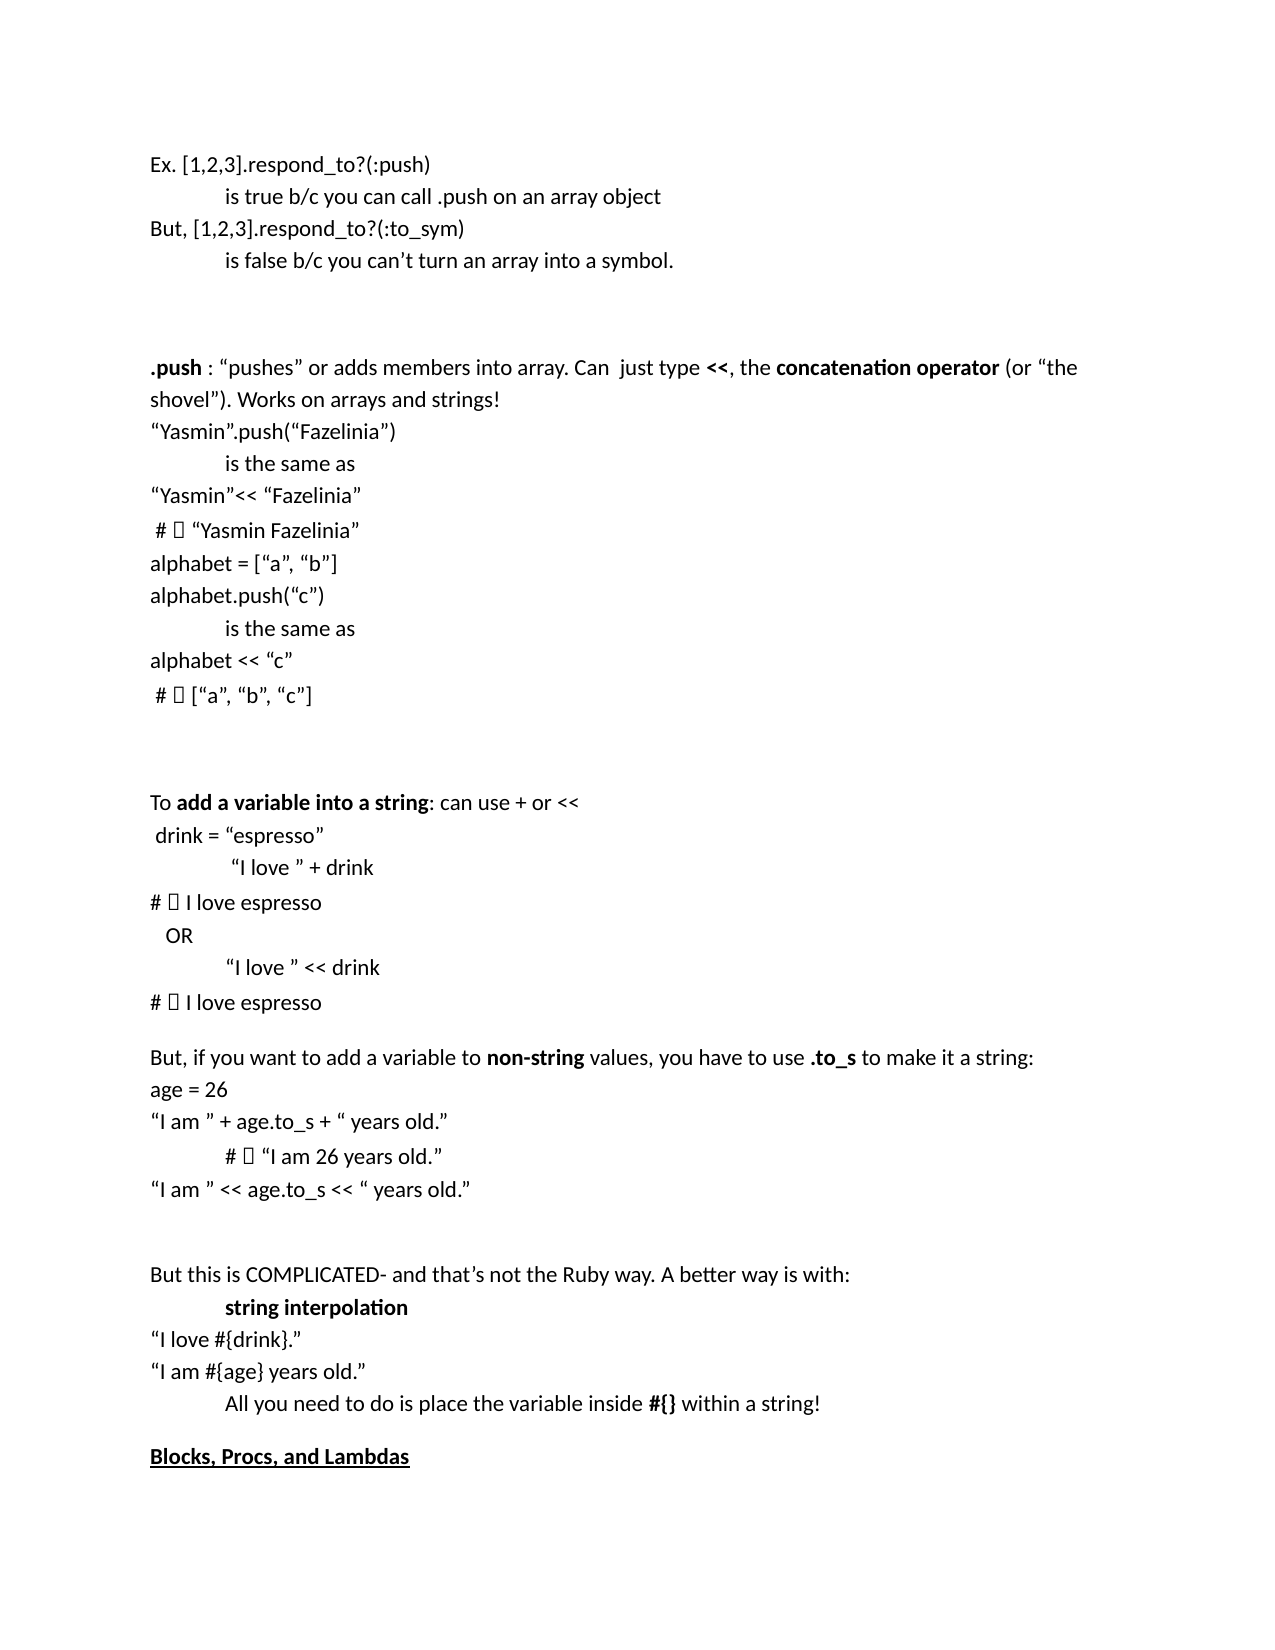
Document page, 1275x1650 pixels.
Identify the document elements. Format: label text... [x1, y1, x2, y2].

text But this is COMPLICATED- and that’s not the Ruby way. A better way is with: string interpolation “I love #{drink}.” “I am #{age} years old.” All you need to do is place the variable inside #{} within a string! [150, 1260, 1125, 1417]
text To add a variable into a string: can use + or << drink = “espresso” “I love ” + drink #  I love espresso OR “I love ” << drink #  I love espresso [150, 788, 1125, 1017]
text Ex. [1,2,3].respond_to?(:push) is true b/c you can call .push on an array object But, [1,2,3].respond_to?(:to_sym) is false b/c you can’t turn an array into a symbol. [150, 150, 1125, 274]
text .push : “pushes” or adds members into array. Can just type <<, the concatenation operator (or “the shovel”). Works on arrays and strings! “Yasmin”.push(“Fazelinia”) is the same as “Yasmin”<< “Fazelinia” #  “Yasmin Fazelinia” alphabet = [“a”, “b”] alphabet.push(“c”) is the same as alphabet << “c” #  [“a”, “b”, “c”] [150, 353, 1125, 710]
text Blocks, Procs, and Lambdas [150, 1442, 1125, 1470]
text But, if you want to add a variable to non-string values, you have to use .to_s to make it a string: age = 26 “I am ” + age.to_s + “ years old.” #  “I am 26 years old.” “I am ” << age.to_s << “ years old.” [150, 1043, 1125, 1235]
